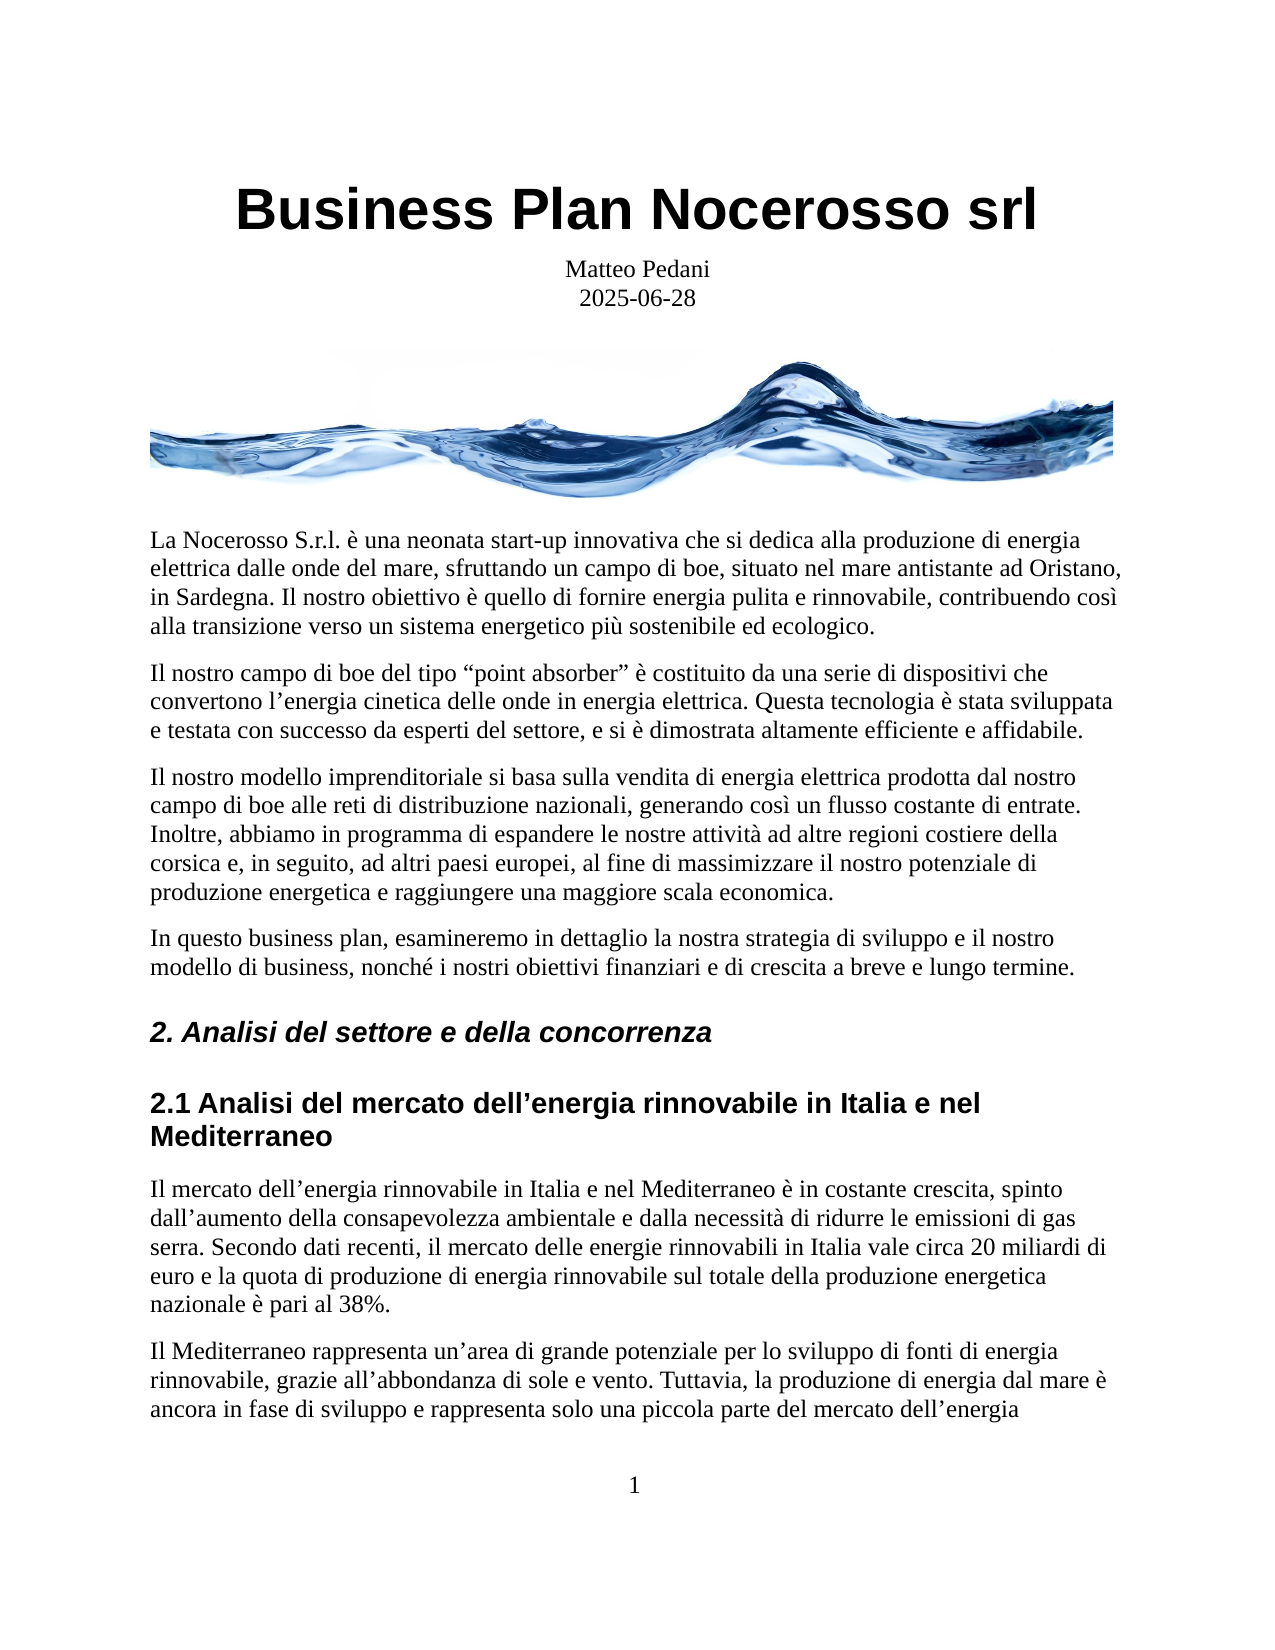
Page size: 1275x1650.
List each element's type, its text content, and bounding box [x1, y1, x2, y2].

text Il nostro modello imprenditoriale si basa sulla vendita di energia elettrica prodotta dal nostro campo di boe alle reti di distribuzione nazionali, generando così un flusso costante di entrate. Inoltre, abbiamo in programma di espandere le nostre attività ad altre regioni costiere della corsica e, in seguito, ad altri paesi europei, al fine di massimizzare il nostro potenziale di produzione energetica e raggiungere una maggiore scala economica. [150, 762, 1125, 906]
text Matteo Pedani [150, 254, 1125, 283]
title Business Plan Nocerosso srl [150, 175, 1125, 242]
picture [150, 349, 1114, 507]
text 2025-06-28 [150, 283, 1125, 312]
text Il nostro campo di boe del tipo “point absorber” è costituito da una serie di dispositivi che convertono l’energia cinetica delle onde in energia elettrica. Questa tecnologia è stata sviluppata e testata con successo da esperti del settore, e si è dimostrata altamente efficiente e affidabile. [150, 658, 1125, 744]
text Il Mediterraneo rappresenta un’area di grande potenziale per lo sviluppo di fonti di energia rinnovabile, grazie all’abbondanza di sole e vento. Tuttavia, la produzione di energia dal mare è ancora in fase di sviluppo e rappresenta solo una piccola parte del mercato dell’energia [150, 1336, 1125, 1422]
text La Nocerosso S.r.l. è una neonata start-up innovativa che si dedica alla produzione di energia elettrica dalle onde del mare, sfruttando un campo di boe, situato nel mare antistante ad Oristano, in Sardegna. Il nostro obiettivo è quello di fornire energia pulita e rinnovabile, contribuendo così alla transizione verso un sistema energetico più sostenibile ed ecologico. [150, 525, 1125, 640]
text Il mercato dell’energia rinnovabile in Italia e nel Mediterraneo è in costante crescita, spinto dall’aumento della consapevolezza ambientale e dalla necessità di ridurre le emissioni di gas serra. Secondo dati recenti, il mercato delle energie rinnovabili in Italia vale circa 20 miliardi di euro e la quota di produzione di energia rinnovabile sul totale della produzione energetica nazionale è pari al 38%. [150, 1174, 1125, 1318]
text In questo business plan, esamineremo in dettaglio la nostra strategia di sviluppo e il nostro modello di business, nonché i nostri obiettivi finanziari e di crescita a breve e lungo termine. [150, 923, 1125, 981]
subtitle 2.1 Analisi del mercato dell’energia rinnovabile in Italia e nel Mediterraneo [150, 1086, 1125, 1153]
subtitle 2. Analisi del settore e della concorrenza [150, 1015, 1125, 1048]
